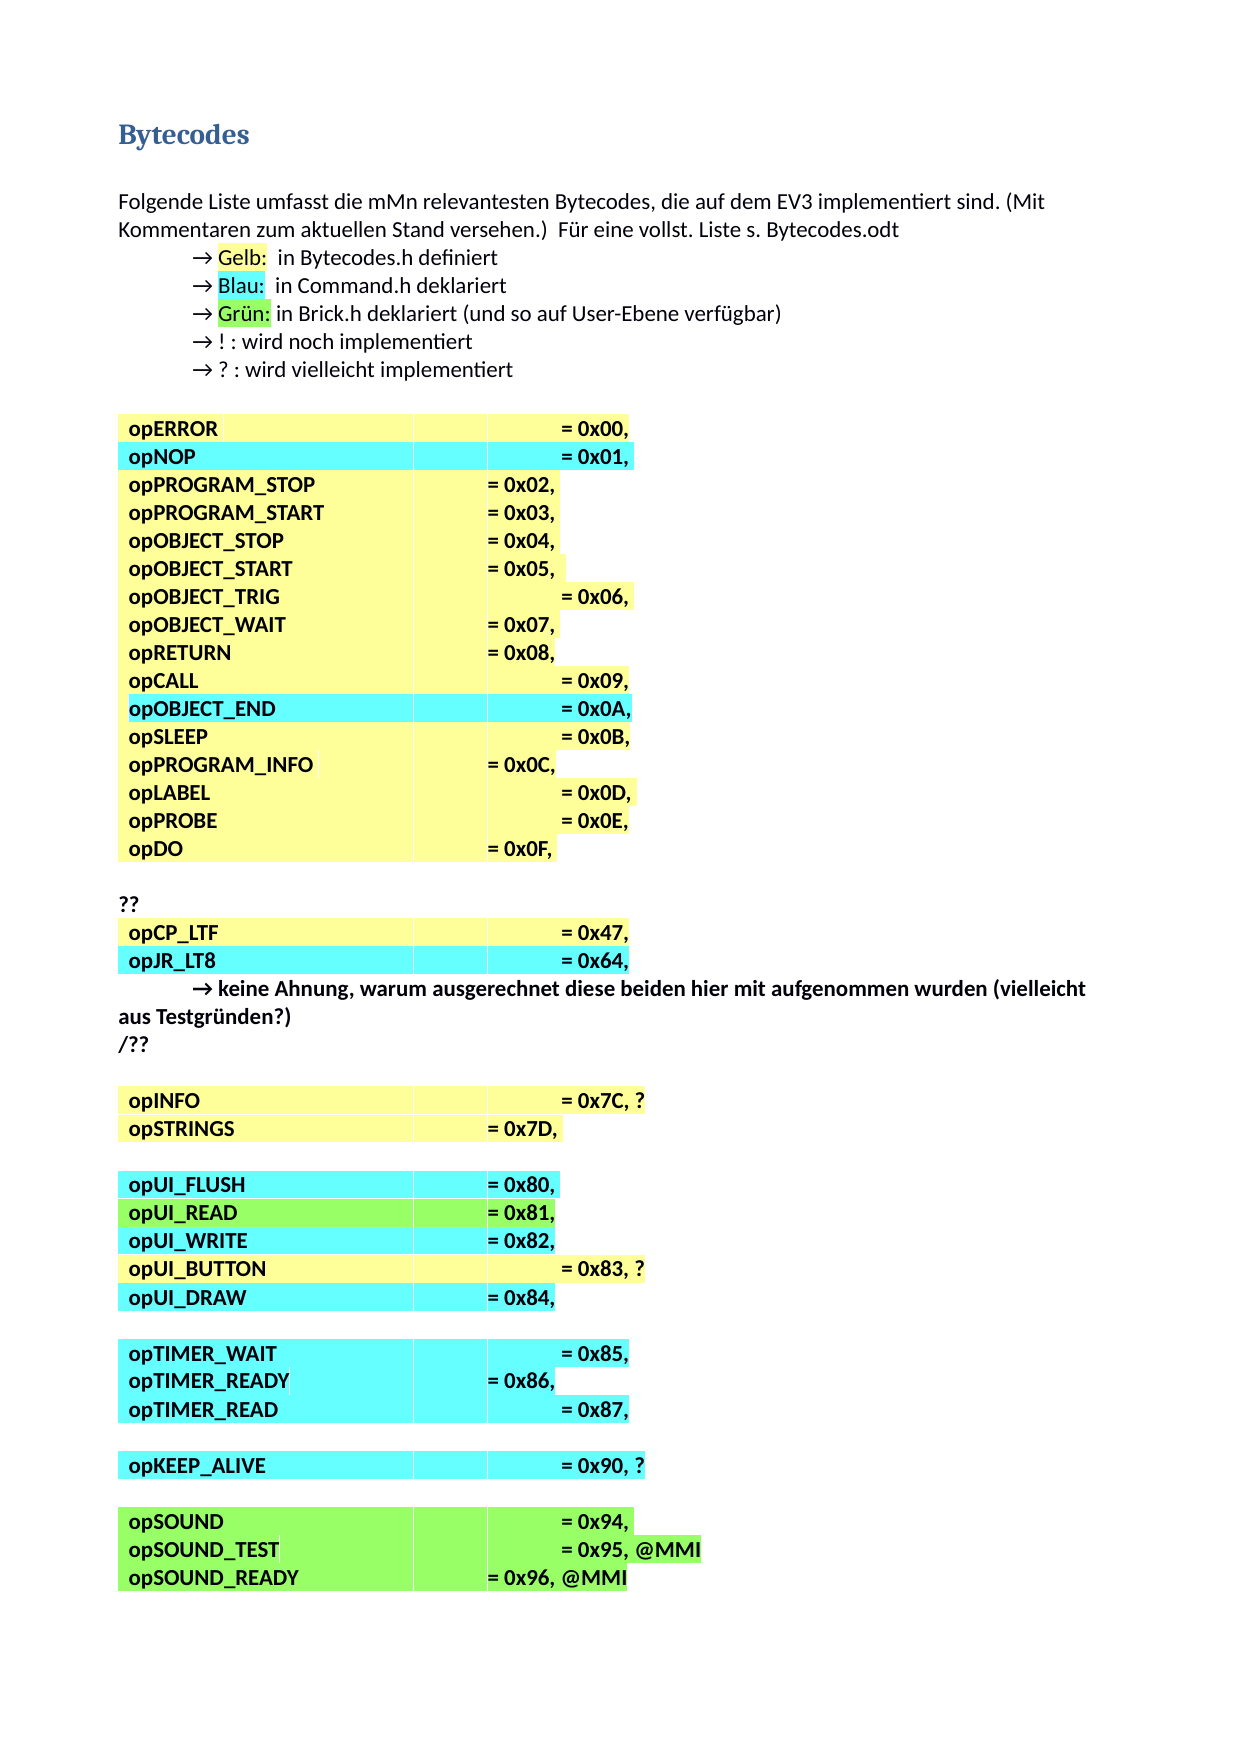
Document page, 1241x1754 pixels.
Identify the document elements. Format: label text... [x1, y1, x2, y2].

text opTIMER_READ = 0x87, [118, 1395, 1122, 1423]
text opLABEL = 0x0D, [118, 778, 1122, 806]
text opUI_WRITE = 0x82, [118, 1227, 1122, 1254]
text → keine Ahnung, warum ausgerechnet diese beiden hier mit aufgenommen wurden (vielleicht aus Testgründen?) [118, 974, 1122, 1030]
text opJR_LT8 = 0x64, [118, 946, 1122, 974]
text opPROBE = 0x0E, [118, 806, 1122, 834]
text opOBJECT_END = 0x0A, [118, 694, 1122, 722]
text → Grün: in Brick.h deklariert (und so auf User-Ebene verfügbar) [118, 299, 1122, 327]
text opOBJECT_WAIT = 0x07, [118, 610, 1122, 638]
text Bytecodes [118, 118, 1122, 152]
text → Blau: in Command.h deklariert [118, 271, 1122, 299]
text opSLEEP = 0x0B, [118, 722, 1122, 750]
text ?? [118, 890, 1122, 918]
text → Gelb: in Bytecodes.h definiert [118, 243, 1122, 271]
text opUI_DRAW = 0x84, [118, 1283, 1122, 1311]
text opSTRINGS = 0x7D, [118, 1114, 1122, 1142]
text opTIMER_WAIT = 0x85, [118, 1339, 1122, 1367]
text opPROGRAM_INFO = 0x0C, [118, 750, 1122, 778]
text opSOUND_READY = 0x96, @MMI [118, 1563, 1122, 1591]
text opCP_LTF = 0x47, [118, 918, 1122, 946]
text opTIMER_READY = 0x86, [118, 1367, 1122, 1395]
text Folgende Liste umfasst die mMn relevantesten Bytecodes, die auf dem EV3 implementiert sind. (Mit Kommentaren zum aktuellen Stand versehen.) Für eine vollst. Liste s. Bytecodes.odt [118, 187, 1122, 243]
text opSOUND_TEST = 0x95, @MMI [118, 1535, 1122, 1563]
text /?? [118, 1030, 1122, 1058]
text opCALL = 0x09, [118, 666, 1122, 694]
text opSOUND = 0x94, [118, 1507, 1122, 1535]
text opPROGRAM_START = 0x03, [118, 498, 1122, 526]
text opPROGRAM_STOP = 0x02, [118, 470, 1122, 498]
text opUI_BUTTON = 0x83, ? [118, 1254, 1122, 1283]
text opOBJECT_STOP = 0x04, [118, 526, 1122, 554]
text opKEEP_ALIVE = 0x90, ? [118, 1451, 1122, 1479]
text opOBJECT_START = 0x05, [118, 554, 1122, 582]
text → ! : wird noch implementiert [118, 327, 1122, 355]
text opUI_FLUSH = 0x80, [118, 1171, 1122, 1198]
text opRETURN = 0x08, [118, 638, 1122, 666]
text opDO = 0x0F, [118, 834, 1122, 862]
text opNOP = 0x01, [118, 442, 1122, 470]
text opINFO = 0x7C, ? [118, 1086, 1122, 1114]
text opUI_READ = 0x81, [118, 1198, 1122, 1227]
text opERROR = 0x00, [118, 414, 1122, 442]
text opOBJECT_TRIG = 0x06, [118, 582, 1122, 610]
text → ? : wird vielleicht implementiert [118, 355, 1122, 383]
